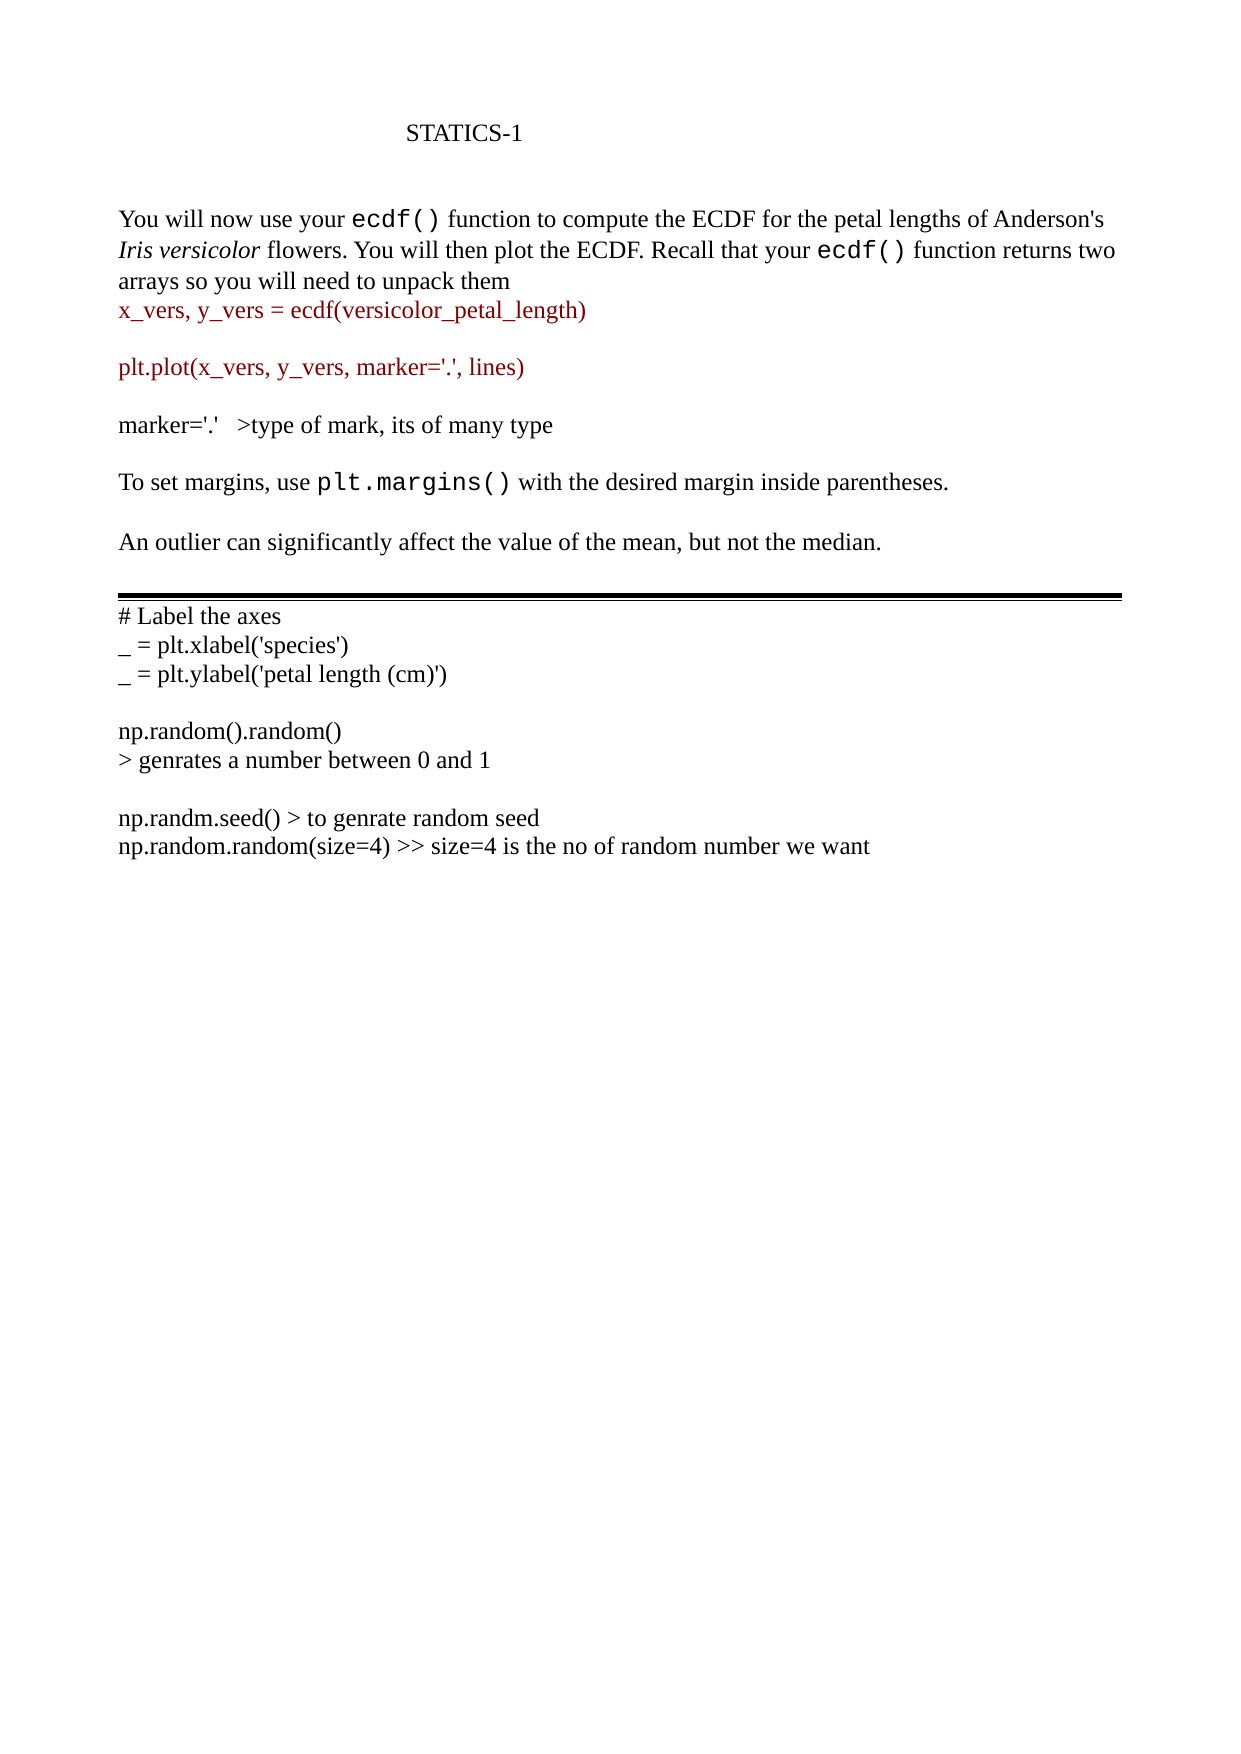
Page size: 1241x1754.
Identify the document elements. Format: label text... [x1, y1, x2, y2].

text plt.plot(x_vers, y_vers, marker='.', lines) [118, 352, 1122, 381]
text # Label the axes [118, 601, 1122, 630]
text > genrates a number between 0 and 1 [118, 745, 1122, 774]
text _ = plt.ylabel('petal length (cm)') [118, 659, 1122, 688]
text x_vers, y_vers = ecdf(versicolor_petal_length) [118, 295, 1122, 323]
text marker='.' >type of mark, its of many type [118, 410, 1122, 438]
text To set margins, use plt.margins() with the desired margin inside parentheses. [118, 467, 1122, 498]
text _ = plt.xlabel('species') [118, 630, 1122, 659]
text np.random().random() [118, 716, 1122, 745]
text An outlier can significantly affect the value of the mean, but not the median. [118, 527, 1122, 556]
text STATICS-1 [118, 118, 1122, 147]
text You will now use your ecdf() function to compute the ECDF for the petal lengths of Anderson's Iris versicolor flowers. You will then plot the ECDF. Recall that your ecdf() function returns two arrays so you will need to unpack them [118, 204, 1122, 295]
text np.random.random(size=4) >> size=4 is the no of random number we want [118, 831, 1122, 860]
text np.randm.seed() > to genrate random seed [118, 803, 1122, 831]
